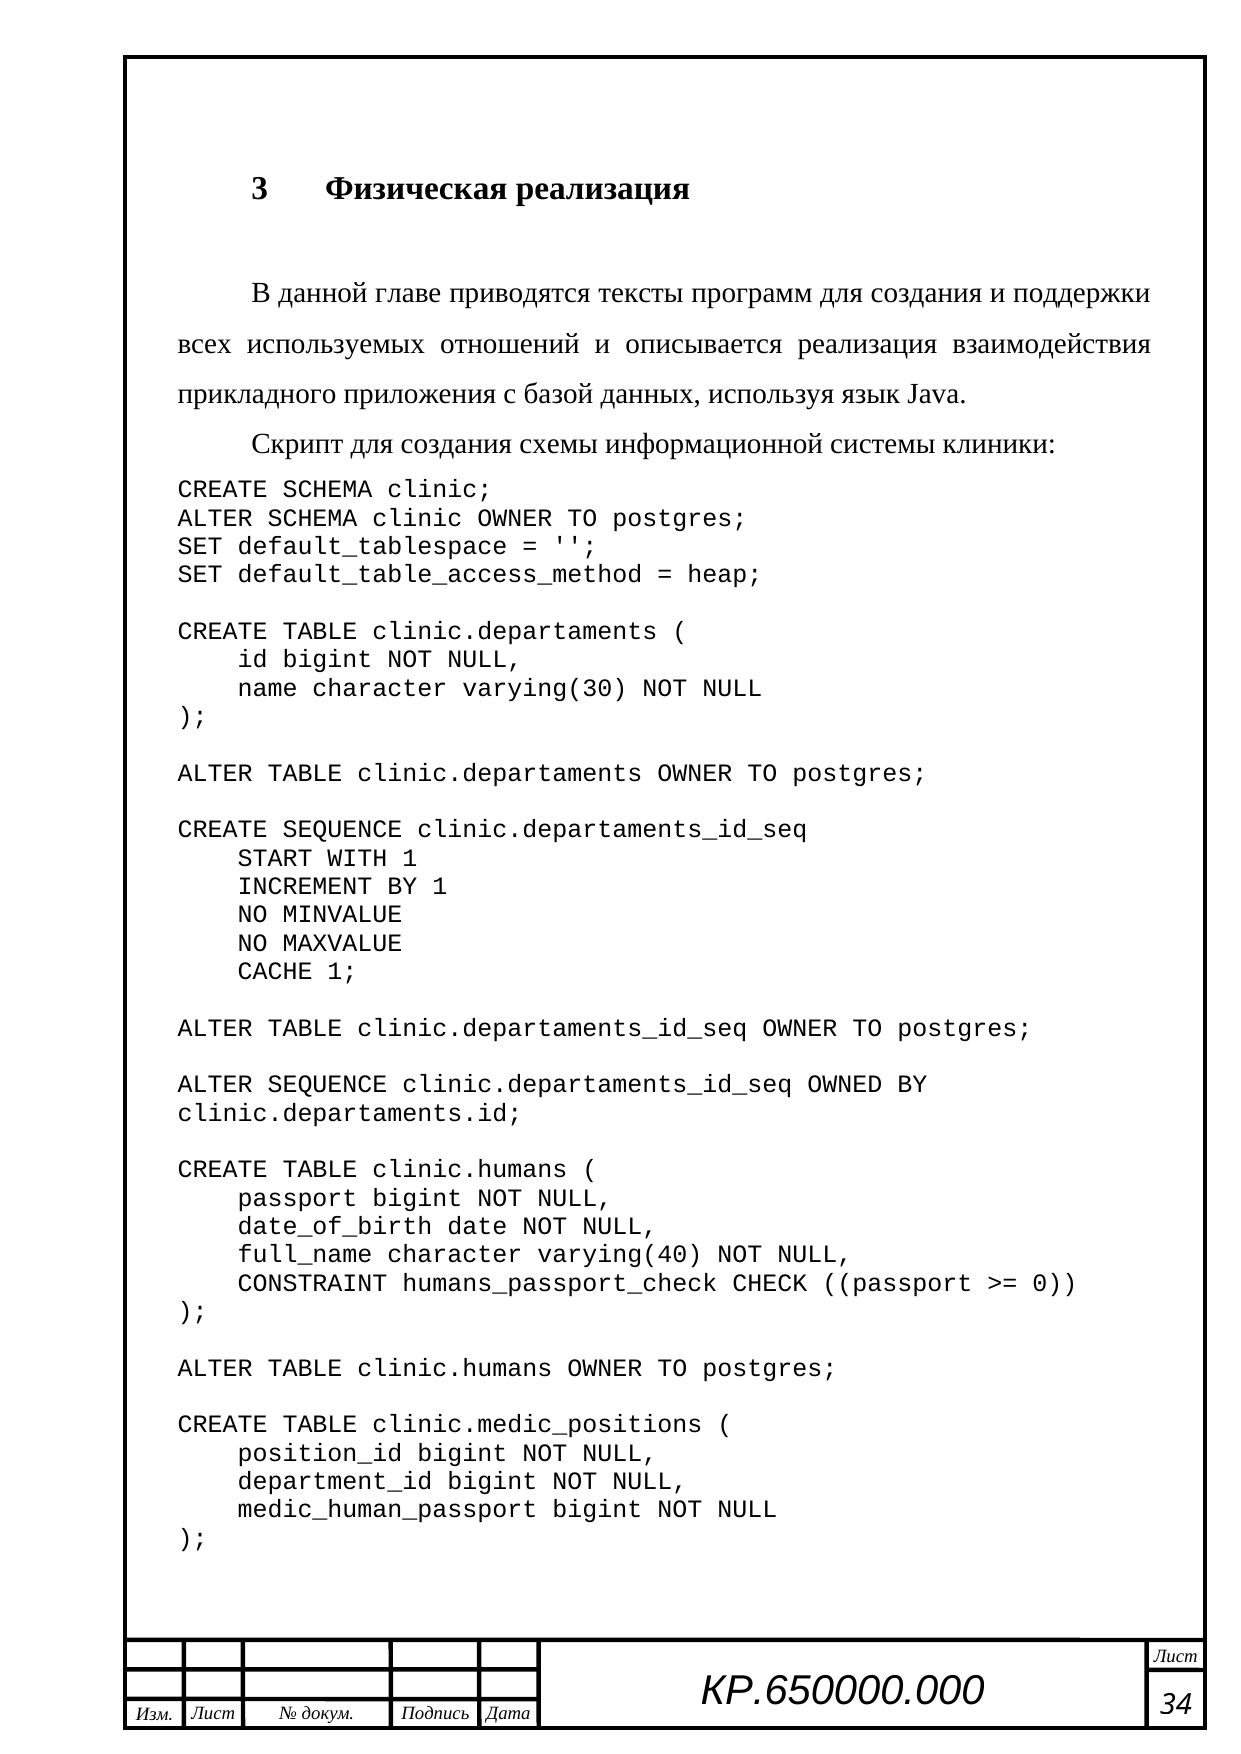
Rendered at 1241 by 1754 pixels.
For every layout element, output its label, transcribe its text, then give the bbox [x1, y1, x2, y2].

text date_of_birth date NOT NULL, [177, 1213, 1152, 1242]
text ); [177, 1298, 1152, 1327]
text Скрипт для создания схемы информационной системы клиники: [177, 427, 1152, 460]
text CREATE TABLE clinic.humans ( [177, 1157, 1152, 1185]
text id bigint NOT NULL, [177, 647, 1152, 675]
text ALTER SEQUENCE clinic.departaments_id_seq OWNED BY clinic.departaments.id; [177, 1072, 1152, 1128]
text passport bigint NOT NULL, [177, 1185, 1152, 1213]
text START WITH 1 [177, 845, 1152, 873]
text CONSTRAINT humans_passport_check CHECK ((passport >= 0)) [177, 1270, 1152, 1298]
text position_id bigint NOT NULL, [177, 1440, 1152, 1468]
text NO MINVALUE [177, 902, 1152, 930]
text CREATE TABLE clinic.departaments ( [177, 618, 1152, 647]
text name character varying(30) NOT NULL [177, 675, 1152, 703]
text CREATE TABLE clinic.medic_positions ( [177, 1412, 1152, 1440]
text medic_human_passport bigint NOT NULL [177, 1497, 1152, 1525]
text ); [177, 703, 1152, 732]
text CREATE SEQUENCE clinic.departaments_id_seq [177, 817, 1152, 845]
text INCREMENT BY 1 [177, 873, 1152, 902]
subtitle Физическая реализация [177, 168, 325, 206]
text ALTER TABLE clinic.departaments_id_seq OWNER TO postgres; [177, 1015, 1152, 1043]
subtitle Физическая реализация [690, 168, 1152, 206]
text NO MAXVALUE [177, 930, 1152, 958]
text ALTER TABLE clinic.humans OWNER TO postgres; [177, 1355, 1152, 1383]
text full_name character varying(40) NOT NULL, [177, 1242, 1152, 1270]
text В данной главе приводятся тексты программ для создания и поддержки всех используемых отношений и описывается реализация взаимодействия прикладного приложения с базой данных, используя язык Java. [177, 276, 1152, 410]
text SET default_table_access_method = heap; [177, 562, 1152, 590]
text SET default_tablespace = ''; [177, 533, 1152, 562]
text ); [177, 1525, 1152, 1553]
text CACHE 1; [177, 958, 1152, 987]
text ALTER SCHEMA clinic OWNER TO postgres; [177, 505, 1152, 533]
text department_id bigint NOT NULL, [177, 1468, 1152, 1497]
text ALTER TABLE clinic.departaments OWNER TO postgres; [177, 760, 1152, 788]
text CREATE SCHEMA clinic; [177, 477, 1152, 505]
